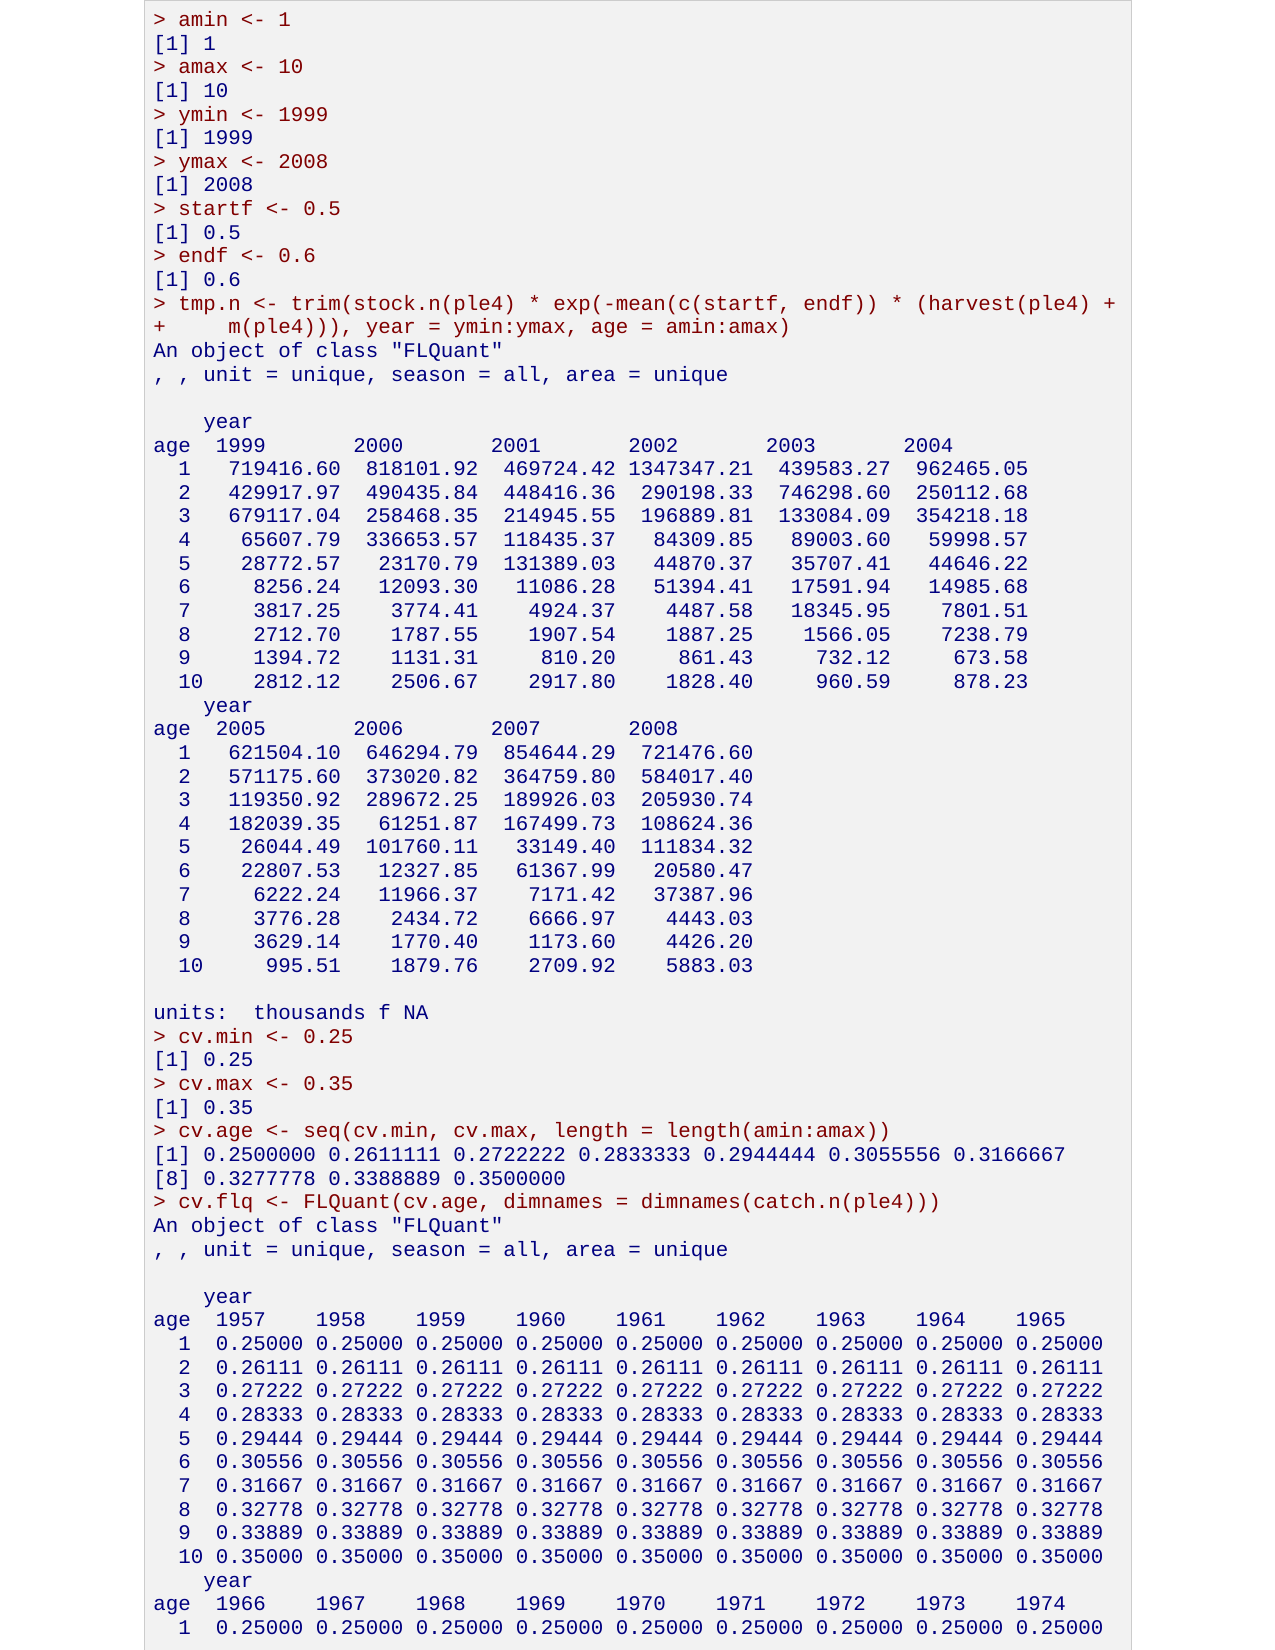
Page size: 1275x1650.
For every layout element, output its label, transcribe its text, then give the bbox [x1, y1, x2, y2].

text > endf <- 0.6 [153, 245, 1122, 269]
text > ymax <- 2008 [153, 151, 1122, 174]
text > startf <- 0.5 [153, 198, 1122, 222]
text [1] 1 [153, 33, 1122, 56]
text > amax <- 10 [153, 56, 1122, 80]
text [1] 10 [153, 80, 1122, 103]
text [8] 0.3277778 0.3388889 0.3500000 [153, 1168, 1122, 1191]
text 5 26044.49 101760.11 33149.40 111834.32 [153, 837, 1122, 860]
text + m(ple4))), year = ymin:ymax, age = amin:amax) [153, 316, 1122, 340]
text > cv.age <- seq(cv.min, cv.max, length = length(amin:amax)) [153, 1120, 1122, 1144]
text 1 621504.10 646294.79 854644.29 721476.60 [153, 742, 1122, 766]
text > amin <- 1 [153, 9, 1122, 33]
text 6 0.30556 0.30556 0.30556 0.30556 0.30556 0.30556 0.30556 0.30556 0.30556 [153, 1451, 1122, 1475]
text , , unit = unique, season = all, area = unique [153, 1238, 1122, 1262]
text 2 429917.97 490435.84 448416.36 290198.33 746298.60 250112.68 [153, 482, 1122, 506]
text 10 0.35000 0.35000 0.35000 0.35000 0.35000 0.35000 0.35000 0.35000 0.35000 [153, 1546, 1122, 1569]
text 9 0.33889 0.33889 0.33889 0.33889 0.33889 0.33889 0.33889 0.33889 0.33889 [153, 1522, 1122, 1546]
text 4 182039.35 61251.87 167499.73 108624.36 [153, 813, 1122, 837]
text 3 679117.04 258468.35 214945.55 196889.81 133084.09 354218.18 [153, 506, 1122, 529]
text 5 28772.57 23170.79 131389.03 44870.37 35707.41 44646.22 [153, 553, 1122, 576]
text 8 2712.70 1787.55 1907.54 1887.25 1566.05 7238.79 [153, 624, 1122, 647]
text 2 571175.60 373020.82 364759.80 584017.40 [153, 766, 1122, 789]
text 2 0.26111 0.26111 0.26111 0.26111 0.26111 0.26111 0.26111 0.26111 0.26111 [153, 1357, 1122, 1380]
text > cv.min <- 0.25 [153, 1026, 1122, 1049]
text 1 0.25000 0.25000 0.25000 0.25000 0.25000 0.25000 0.25000 0.25000 0.25000 [153, 1333, 1122, 1357]
text units: thousands f NA [153, 1002, 1122, 1026]
text 8 3776.28 2434.72 6666.97 4443.03 [153, 907, 1122, 931]
text 1 0.25000 0.25000 0.25000 0.25000 0.25000 0.25000 0.25000 0.25000 0.25000 [153, 1617, 1122, 1641]
text [1] 2008 [153, 174, 1122, 198]
text 3 119350.92 289672.25 189926.03 205930.74 [153, 789, 1122, 813]
text 9 3629.14 1770.40 1173.60 4426.20 [153, 931, 1122, 955]
text [1] 0.25 [153, 1049, 1122, 1073]
text [1] 1999 [153, 127, 1122, 151]
text 4 0.28333 0.28333 0.28333 0.28333 0.28333 0.28333 0.28333 0.28333 0.28333 [153, 1404, 1122, 1428]
text age 1999 2000 2001 2002 2003 2004 [153, 434, 1122, 458]
text An object of class "FLQuant" [153, 1215, 1122, 1238]
text [1] 0.6 [153, 269, 1122, 293]
text > cv.max <- 0.35 [153, 1073, 1122, 1097]
text age 1966 1967 1968 1969 1970 1971 1972 1973 1974 [153, 1593, 1122, 1617]
text year [153, 1569, 1122, 1593]
text An object of class "FLQuant" [153, 340, 1122, 364]
text 10 995.51 1879.76 2709.92 5883.03 [153, 955, 1122, 978]
text 6 22807.53 12327.85 61367.99 20580.47 [153, 860, 1122, 884]
text > ymin <- 1999 [153, 103, 1122, 127]
text 10 2812.12 2506.67 2917.80 1828.40 960.59 878.23 [153, 671, 1122, 695]
text 7 3817.25 3774.41 4924.37 4487.58 18345.95 7801.51 [153, 600, 1122, 624]
text > tmp.n <- trim(stock.n(ple4) * exp(-mean(c(startf, endf)) * (harvest(ple4) + [153, 293, 1122, 316]
text , , unit = unique, season = all, area = unique [153, 364, 1122, 387]
text [1] 0.2500000 0.2611111 0.2722222 0.2833333 0.2944444 0.3055556 0.3166667 [153, 1144, 1122, 1168]
text [1] 0.5 [153, 222, 1122, 245]
text 5 0.29444 0.29444 0.29444 0.29444 0.29444 0.29444 0.29444 0.29444 0.29444 [153, 1428, 1122, 1451]
text > cv.flq <- FLQuant(cv.age, dimnames = dimnames(catch.n(ple4))) [153, 1191, 1122, 1215]
text 7 6222.24 11966.37 7171.42 37387.96 [153, 884, 1122, 907]
text 7 0.31667 0.31667 0.31667 0.31667 0.31667 0.31667 0.31667 0.31667 0.31667 [153, 1475, 1122, 1499]
text 6 8256.24 12093.30 11086.28 51394.41 17591.94 14985.68 [153, 576, 1122, 600]
text 3 0.27222 0.27222 0.27222 0.27222 0.27222 0.27222 0.27222 0.27222 0.27222 [153, 1380, 1122, 1404]
text age 2005 2006 2007 2008 [153, 718, 1122, 742]
text 8 0.32778 0.32778 0.32778 0.32778 0.32778 0.32778 0.32778 0.32778 0.32778 [153, 1499, 1122, 1522]
text year [153, 695, 1122, 718]
text 4 65607.79 336653.57 118435.37 84309.85 89003.60 59998.57 [153, 529, 1122, 553]
text 1 719416.60 818101.92 469724.42 1347347.21 439583.27 962465.05 [153, 458, 1122, 482]
text year [153, 411, 1122, 434]
text year [153, 1286, 1122, 1309]
text age 1957 1958 1959 1960 1961 1962 1963 1964 1965 [153, 1309, 1122, 1333]
text [1] 0.35 [153, 1097, 1122, 1120]
text 9 1394.72 1131.31 810.20 861.43 732.12 673.58 [153, 647, 1122, 671]
